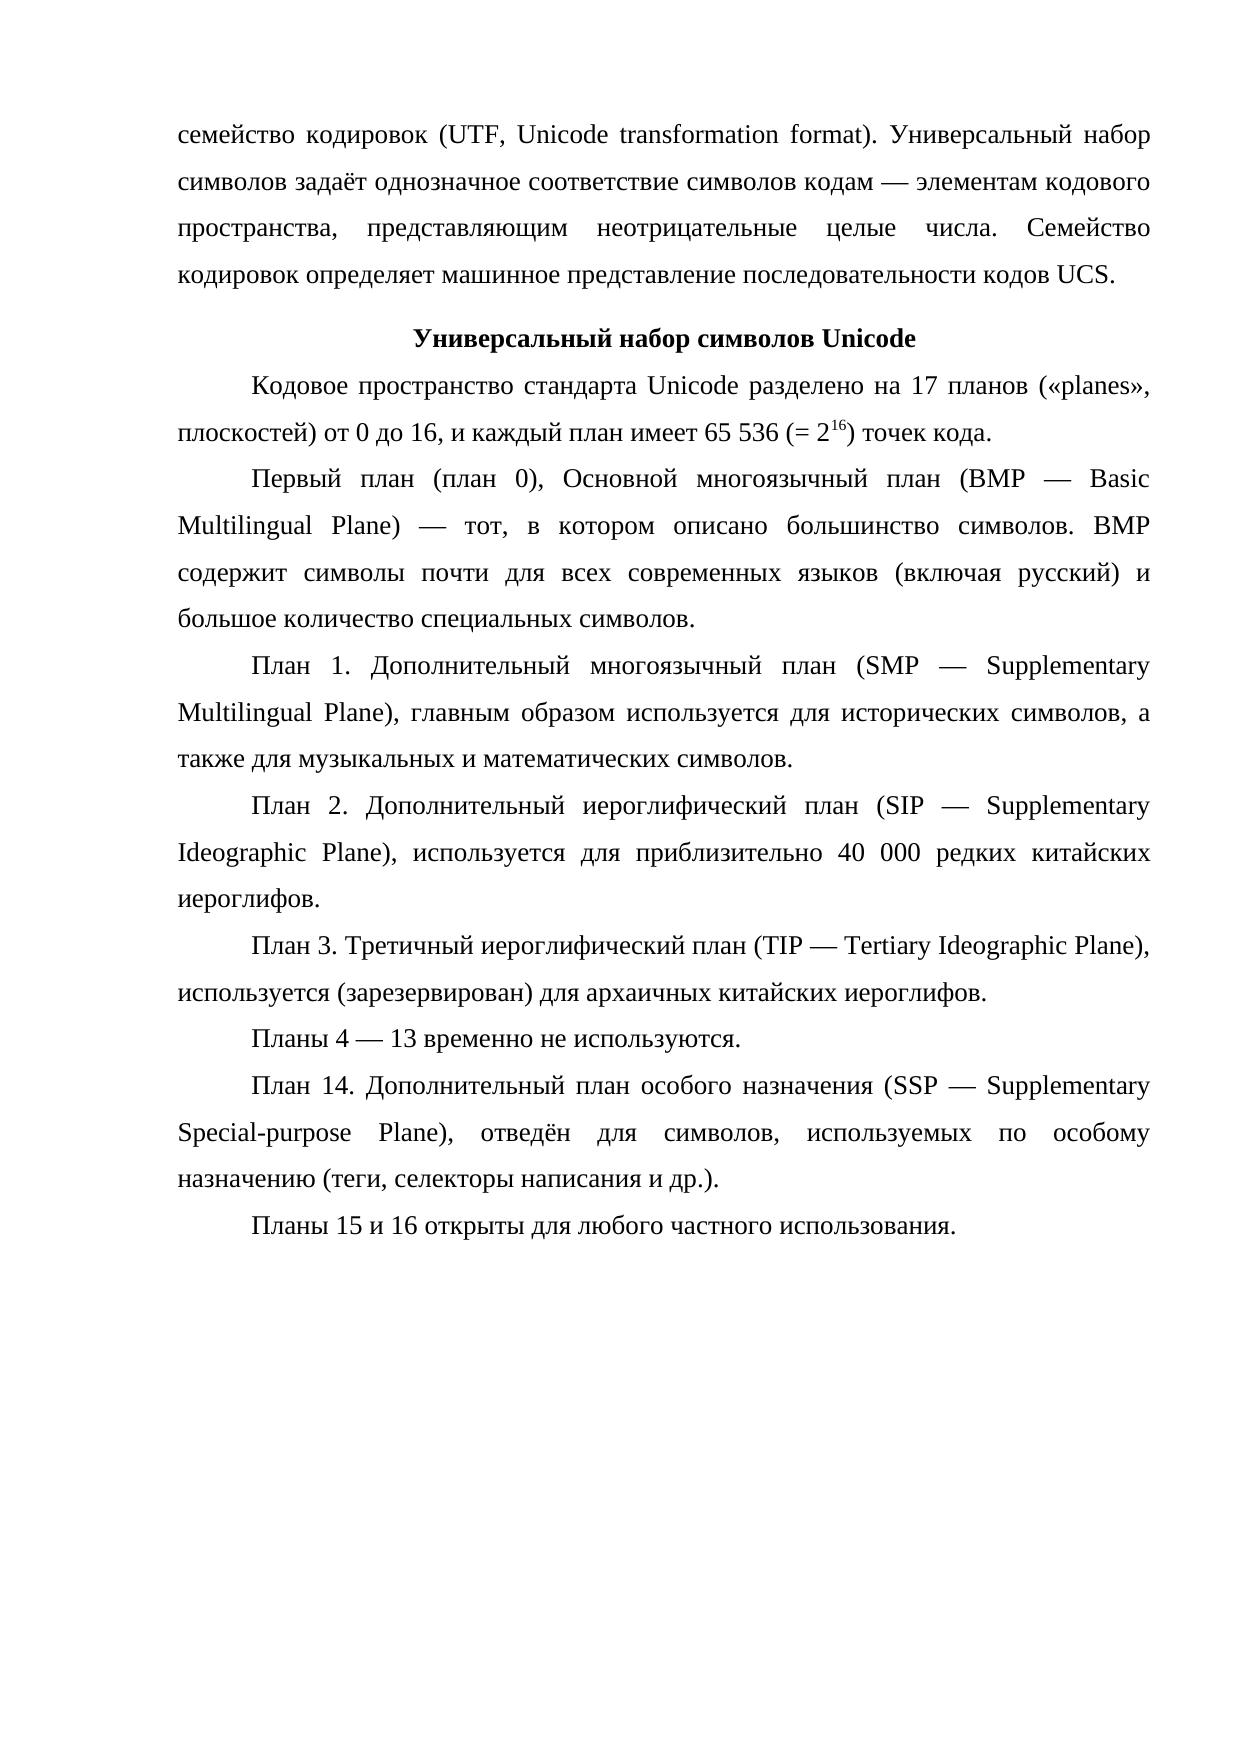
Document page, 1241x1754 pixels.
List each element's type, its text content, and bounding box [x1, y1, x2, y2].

text Планы 15 и 16 открыты для любого частного использования. [177, 1209, 1152, 1240]
text семейство кодировок (UTF, Unicode transformation format). Универсальный набор символов задаёт однозначное соответствие символов кодам — элементам кодового пространства, представляющим неотрицательные целые числа. Семейство кодировок определяет машинное представление последовательности кодов UCS. [177, 118, 1152, 289]
text Кодовое пространство стандарта Unicode разделено на 17 планов («planes», плоскостей) от 0 до 16, и каждый план имеет 65 536 (= 216) точек кода. [177, 369, 1152, 447]
text Планы 4 — 13 временно не используются. [177, 1022, 1152, 1054]
text План 1. Дополнительный многоязычный план (SMP — Supplementary Multilingual Plane), главным образом используется для исторических символов, а также для музыкальных и математических символов. [177, 649, 1152, 774]
text Первый план (план 0), Основной многоязычный план (BMP — Basic Multilingual Plane) — тот, в котором описано большинство символов. BMP содержит символы почти для всех современных языков (включая русский) и большое количество специальных символов. [177, 462, 1152, 634]
text План 3. Третичный иероглифический план (TIP — Tertiary Ideographic Plane), используется (зарезервирован) для архаичных китайских иероглифов. [177, 929, 1152, 1007]
text План 14. Дополнительный план особого назначения (SSP — Supplementary Special-purpose Plane), отведён для символов, используемых по особому назначению (теги, селекторы написания и др.). [177, 1069, 1152, 1194]
text План 2. Дополнительный иероглифический план (SIP — Supplementary Ideographic Plane), используется для приблизительно 40 000 редких китайских иероглифов. [177, 789, 1152, 914]
subtitle Универсальный набор символов Unicode [177, 322, 1152, 354]
